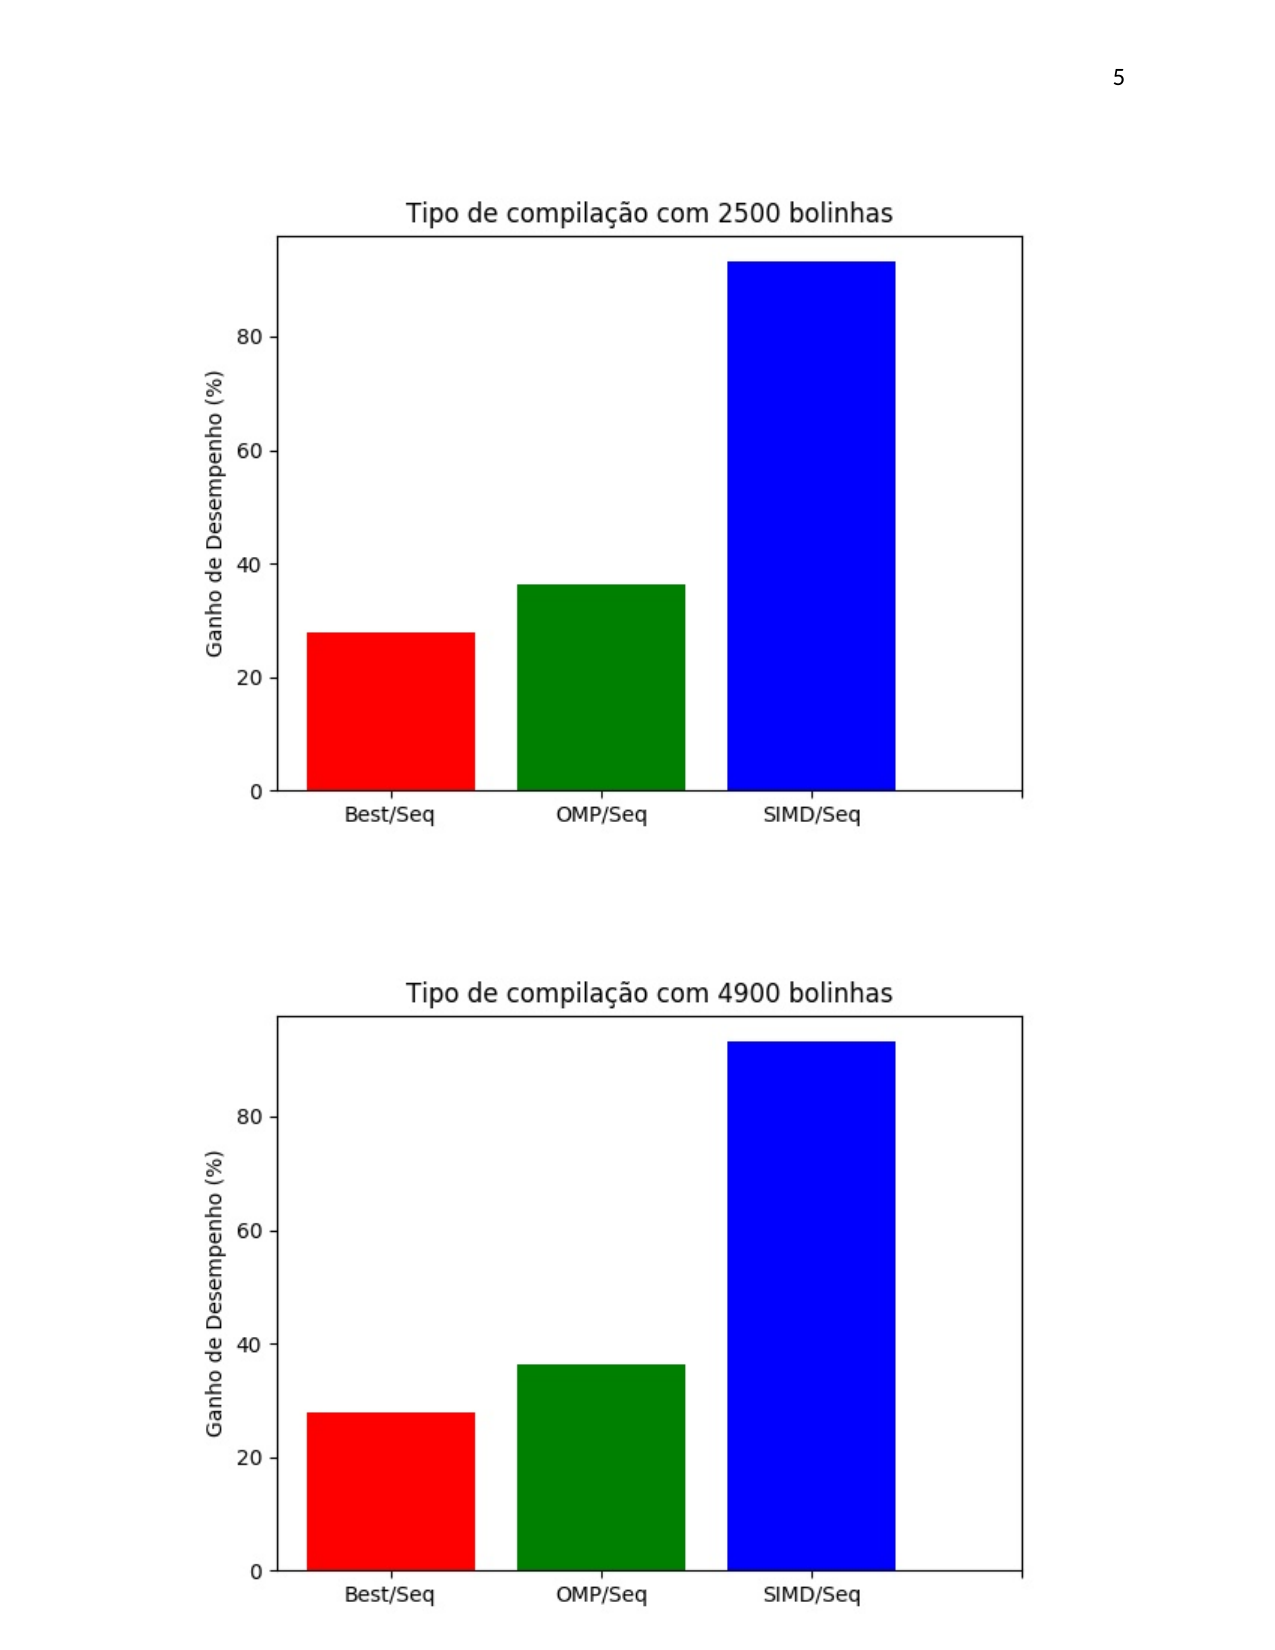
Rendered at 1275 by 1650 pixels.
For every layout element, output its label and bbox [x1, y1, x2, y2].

picture [157, 150, 1118, 870]
picture [157, 930, 1118, 1650]
